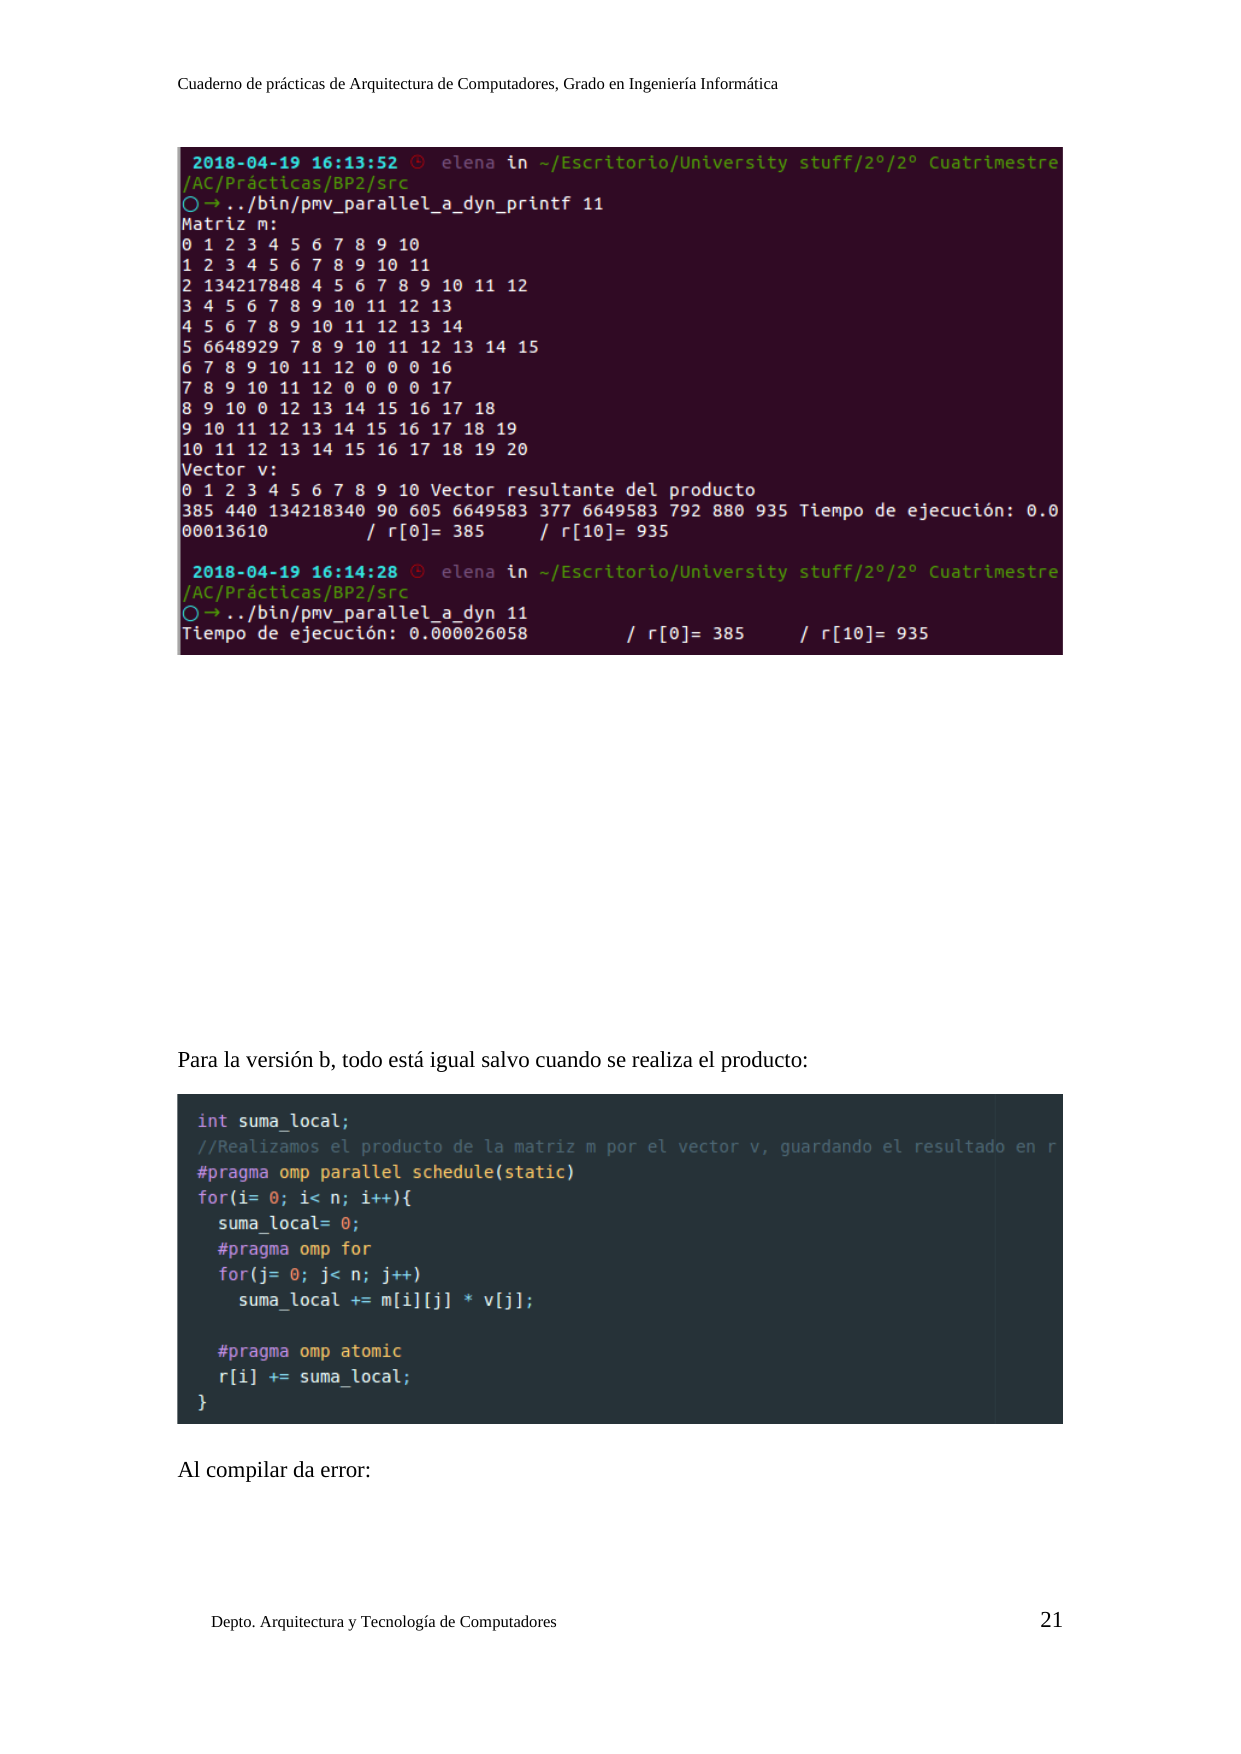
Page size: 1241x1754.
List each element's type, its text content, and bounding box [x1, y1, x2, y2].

list Para la versión b, todo está igual salvo cuando se realiza el producto: [177, 1046, 1063, 1072]
picture [177, 147, 1063, 655]
picture [177, 1094, 1063, 1424]
list Al compilar da error: [177, 1456, 1063, 1483]
